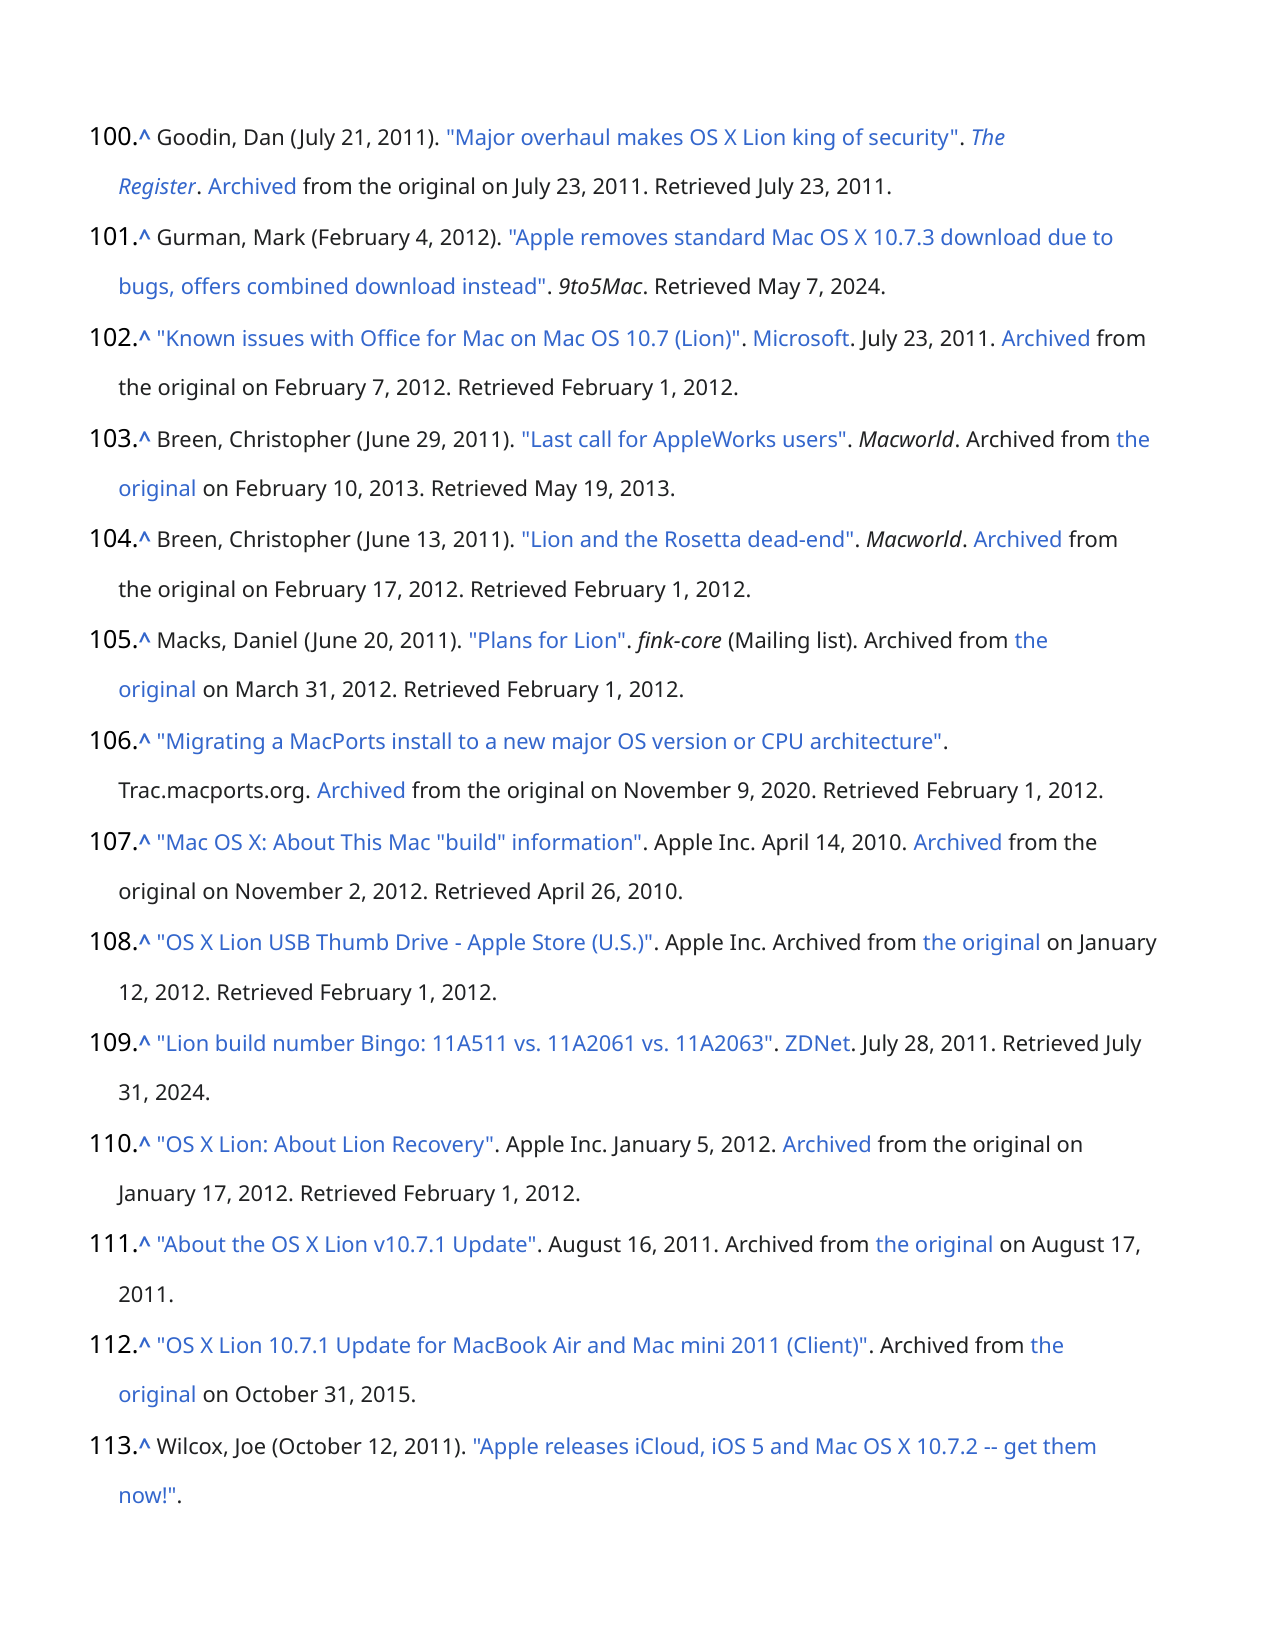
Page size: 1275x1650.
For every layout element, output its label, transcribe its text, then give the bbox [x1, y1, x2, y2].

list ^ "OS X Lion 10.7.1 Update for MacBook Air and Mac mini 2011 (Client)". Archived from the original on October 31, 2015. [118, 1327, 1157, 1409]
list ^ "OS X Lion USB Thumb Drive - Apple Store (U.S.)". Apple Inc. Archived from the original on January 12, 2012. Retrieved February 1, 2012. [118, 924, 1157, 1006]
list ^ Macks, Daniel (June 20, 2011). "Plans for Lion". fink-core (Mailing list). Archived from the original on March 31, 2012. Retrieved February 1, 2012. [118, 622, 1157, 704]
list ^ Breen, Christopher (June 13, 2011). "Lion and the Rosetta dead-end". Macworld. Archived from the original on February 17, 2012. Retrieved February 1, 2012. [118, 521, 1157, 603]
list ^ "Known issues with Office for Mac on Mac OS 10.7 (Lion)". Microsoft. July 23, 2011. Archived from the original on February 7, 2012. Retrieved February 1, 2012. [118, 319, 1157, 402]
list ^ "About the OS X Lion v10.7.1 Update". August 16, 2011. Archived from the original on August 17, 2011. [118, 1226, 1157, 1308]
list ^ "OS X Lion: About Lion Recovery". Apple Inc. January 5, 2012. Archived from the original on January 17, 2012. Retrieved February 1, 2012. [118, 1125, 1157, 1208]
list ^ Goodin, Dan (July 21, 2011). "Major overhaul makes OS X Lion king of security". The Register. Archived from the original on July 23, 2011. Retrieved July 23, 2011. [118, 118, 1157, 200]
list ^ "Lion build number Bingo: 11A511 vs. 11A2061 vs. 11A2063". ZDNet. July 28, 2011. Retrieved July 31, 2024. [118, 1025, 1157, 1107]
list ^ Breen, Christopher (June 29, 2011). "Last call for AppleWorks users". Macworld. Archived from the original on February 10, 2013. Retrieved May 19, 2013. [118, 420, 1157, 503]
list ^ "Mac OS X: About This Mac "build" information". Apple Inc. April 14, 2010. Archived from the original on November 2, 2012. Retrieved April 26, 2010. [118, 823, 1157, 906]
list ^ Wilcox, Joe (October 12, 2011). "Apple releases iCloud, iOS 5 and Mac OS X 10.7.2 -- get them now!". [118, 1428, 1157, 1510]
list ^ Gurman, Mark (February 4, 2012). "Apple removes standard Mac OS X 10.7.3 download due to bugs, offers combined download instead". 9to5Mac. Retrieved May 7, 2024. [118, 219, 1157, 301]
list ^ "Migrating a MacPorts install to a new major OS version or CPU architecture". Trac.macports.org. Archived from the original on November 9, 2020. Retrieved February 1, 2012. [118, 722, 1157, 805]
